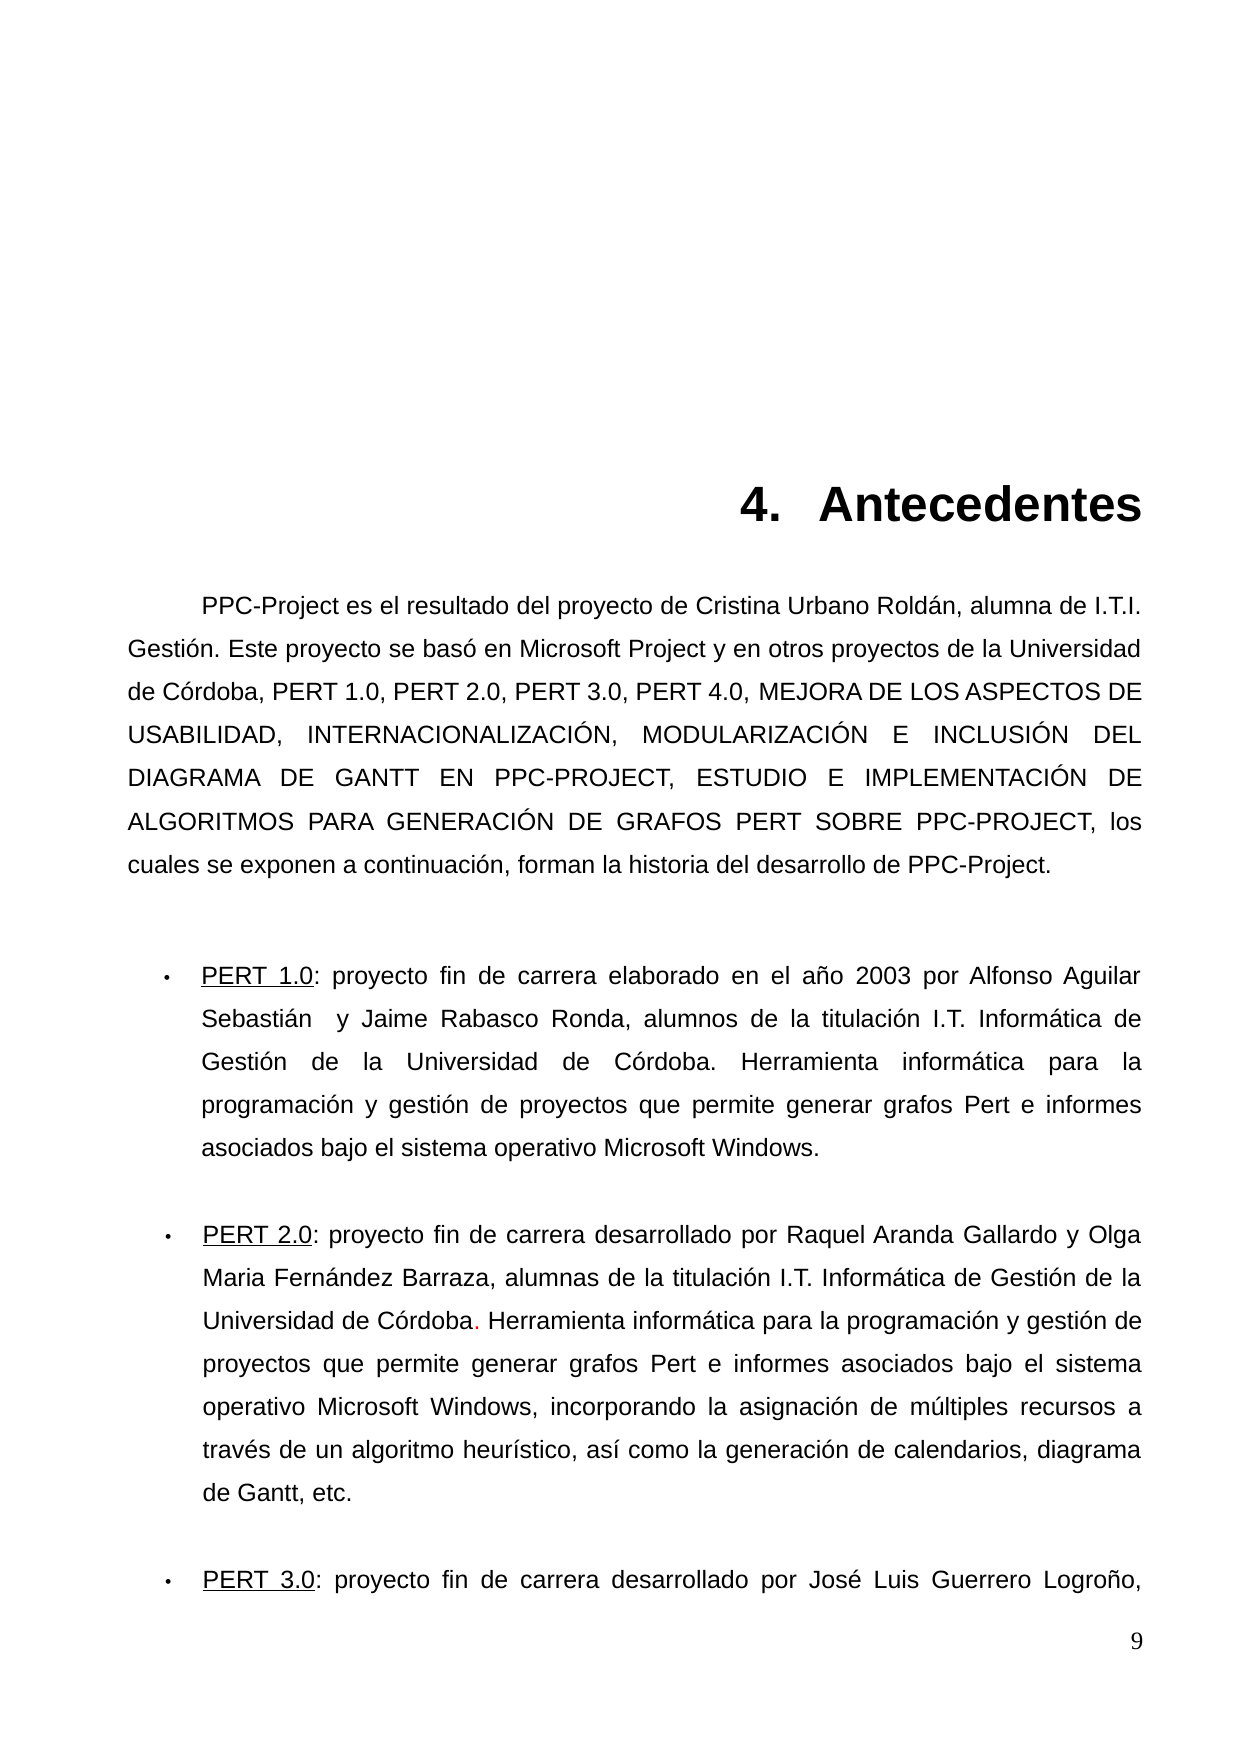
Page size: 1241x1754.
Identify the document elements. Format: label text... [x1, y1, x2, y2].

list PERT 2.0: proyecto fin de carrera desarrollado por Raquel Aranda Gallardo y Olga Maria Fernández Barraza, alumnas de la titulación I.T. Informática de Gestión de la Universidad de Córdoba. Herramienta informática para la programación y gestión de proyectos que permite generar grafos Pert e informes asociados bajo el sistema operativo Microsoft Windows, incorporando la asignación de múltiples recursos a través de un algoritmo heurístico, así como la generación de calendarios, diagrama de Gantt, etc. [165, 1220, 1143, 1507]
subtitle Antecedentes [127, 475, 1143, 532]
list PERT 1.0: proyecto fin de carrera elaborado en el año 2003 por Alfonso Aguilar Sebastián y Jaime Rabasco Ronda, alumnos de la titulación I.T. Informática de Gestión de la Universidad de Córdoba. Herramienta informática para la programación y gestión de proyectos que permite generar grafos Pert e informes asociados bajo el sistema operativo Microsoft Windows. [163, 961, 1143, 1162]
list PERT 3.0: proyecto fin de carrera desarrollado por José Luis Guerrero Logroño, [165, 1565, 1143, 1593]
text PPC-Project es el resultado del proyecto de Cristina Urbano Roldán, alumna de I.T.I. Gestión. Este proyecto se basó en Microsoft Project y en otros proyectos de la Universidad de Córdoba, PERT 1.0, PERT 2.0, PERT 3.0, PERT 4.0, MEJORA DE LOS ASPECTOS DE USABILIDAD, INTERNACIONALIZACIÓN, MODULARIZACIÓN E INCLUSIÓN DEL DIAGRAMA DE GANTT EN PPC-PROJECT, ESTUDIO E IMPLEMENTACIÓN DE ALGORITMOS PARA GENERACIÓN DE GRAFOS PERT SOBRE PPC-PROJECT, los cuales se exponen a continuación, forman la historia del desarrollo de PPC-Project. [127, 591, 1143, 878]
